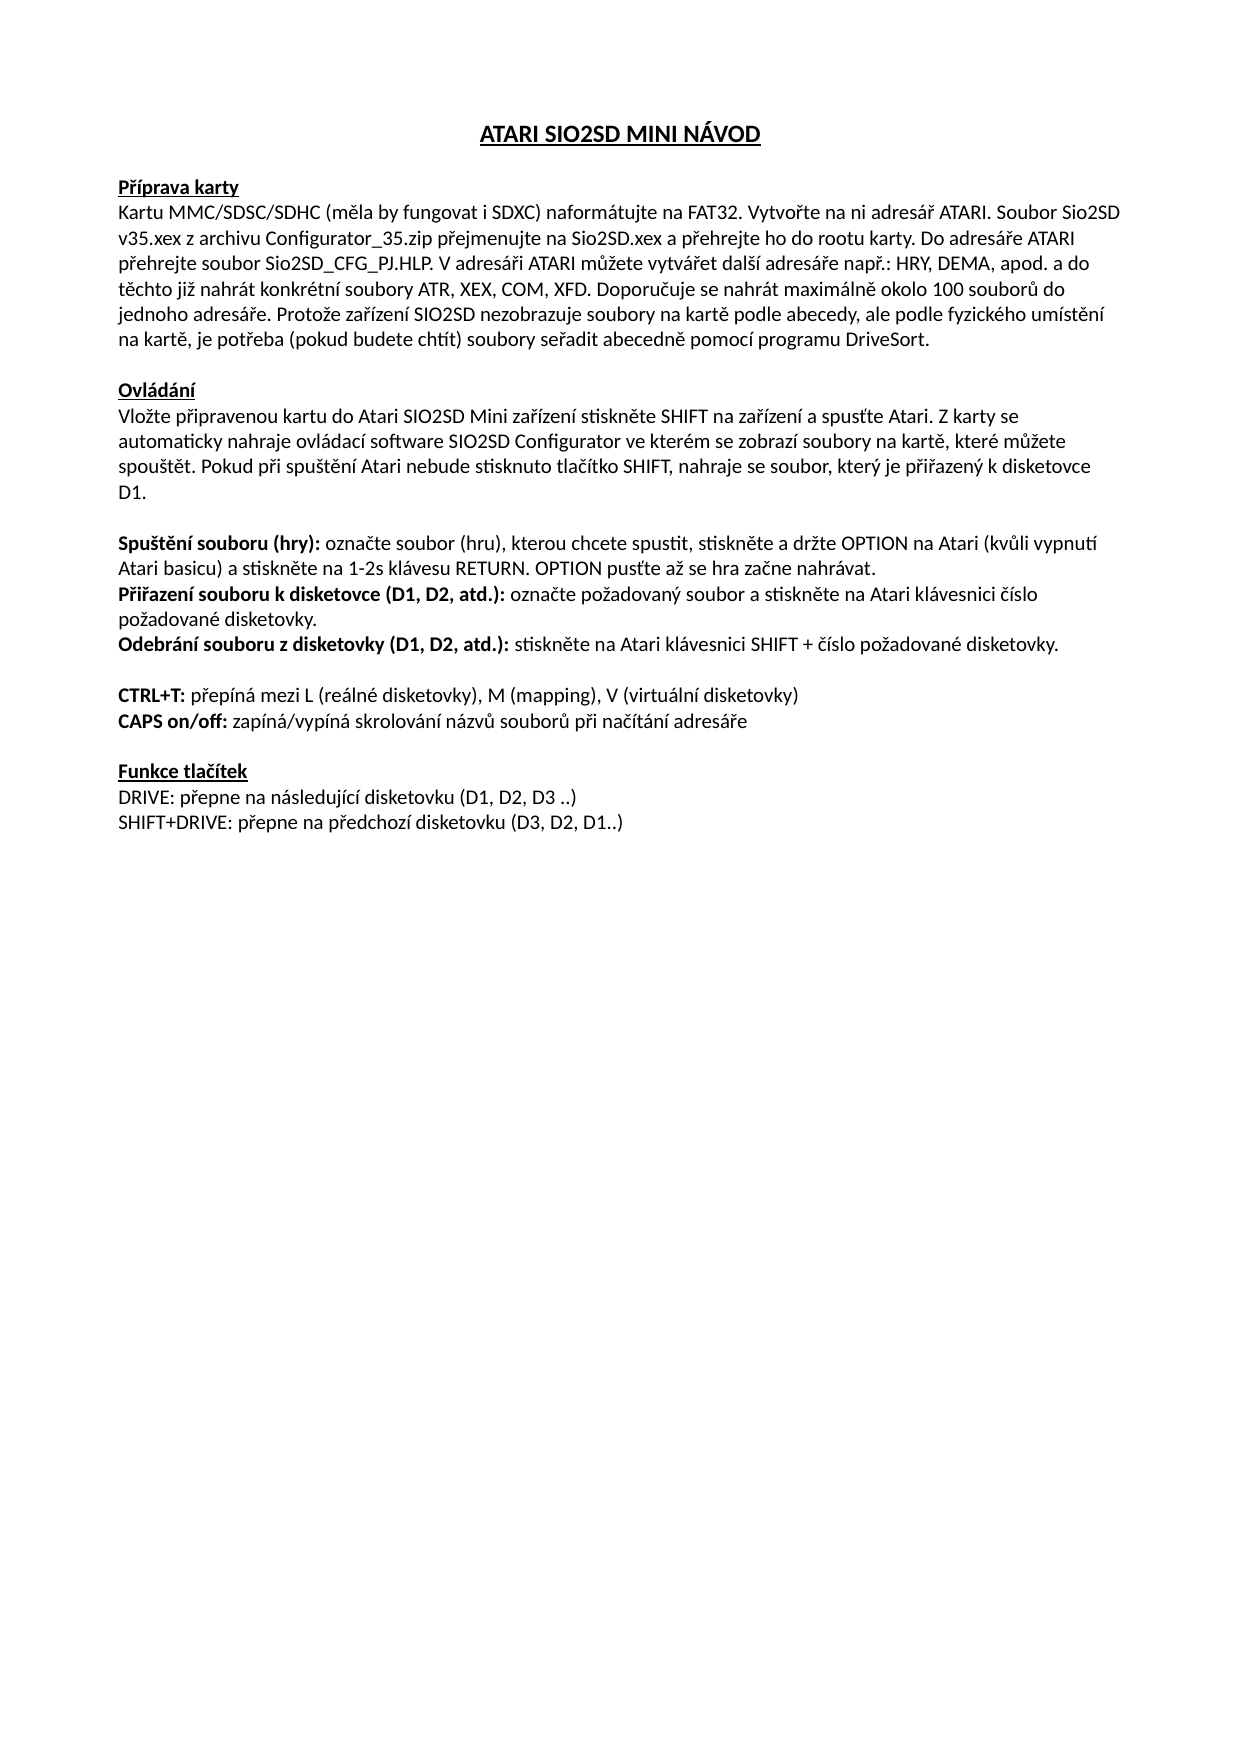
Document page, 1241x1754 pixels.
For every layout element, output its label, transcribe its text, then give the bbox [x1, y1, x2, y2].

text SHIFT+DRIVE: přepne na předchozí disketovku (D3, D2, D1..) [118, 809, 1122, 835]
text Ovládání [118, 377, 1122, 403]
text Vložte připravenou kartu do Atari SIO2SD Mini zařízení stiskněte SHIFT na zařízení a spusťte Atari. Z karty se automaticky nahraje ovládací software SIO2SD Configurator ve kterém se zobrazí soubory na kartě, které můžete spouštět. Pokud při spuštění Atari nebude stisknuto tlačítko SHIFT, nahraje se soubor, který je přiřazený k disketovce D1. [118, 403, 1122, 504]
text CAPS on/off: zapíná/vypíná skrolování názvů souborů při načítání adresáře [118, 708, 1122, 733]
text ATARI SIO2SD MINI NÁVOD [118, 118, 1122, 149]
text Spuštění souboru (hry): označte soubor (hru), kterou chcete spustit, stiskněte a držte OPTION na Atari (kvůli vypnutí Atari basicu) a stiskněte na 1-2s klávesu RETURN. OPTION pusťte až se hra začne nahrávat. [118, 530, 1122, 581]
text Kartu MMC/SDSC/SDHC (měla by fungovat i SDXC) naformátujte na FAT32. Vytvořte na ni adresář ATARI. Soubor Sio2SD v35.xex z archivu Configurator_35.zip přejmenujte na Sio2SD.xex a přehrejte ho do rootu karty. Do adresáře ATARI přehrejte soubor Sio2SD_CFG_PJ.HLP. V adresáři ATARI můžete vytvářet další adresáře např.: HRY, DEMA, apod. a do těchto již nahrát konkrétní soubory ATR, XEX, COM, XFD. Doporučuje se nahrát maximálně okolo 100 souborů do jednoho adresáře. Protože zařízení SIO2SD nezobrazuje soubory na kartě podle abecedy, ale podle fyzického umístění na kartě, je potřeba (pokud budete chtít) soubory seřadit abecedně pomocí programu DriveSort. [118, 199, 1122, 352]
text CTRL+T: přepíná mezi L (reálné disketovky), M (mapping), V (virtuální disketovky) [118, 682, 1122, 708]
text Přiřazení souboru k disketovce (D1, D2, atd.): označte požadovaný soubor a stiskněte na Atari klávesnici číslo požadované disketovky. [118, 581, 1122, 632]
text Příprava karty [118, 174, 1122, 199]
text Funkce tlačítek [118, 759, 1122, 784]
text DRIVE: přepne na následující disketovku (D1, D2, D3 ..) [118, 784, 1122, 809]
text Odebrání souboru z disketovky (D1, D2, atd.): stiskněte na Atari klávesnici SHIFT + číslo požadované disketovky. [118, 632, 1122, 657]
